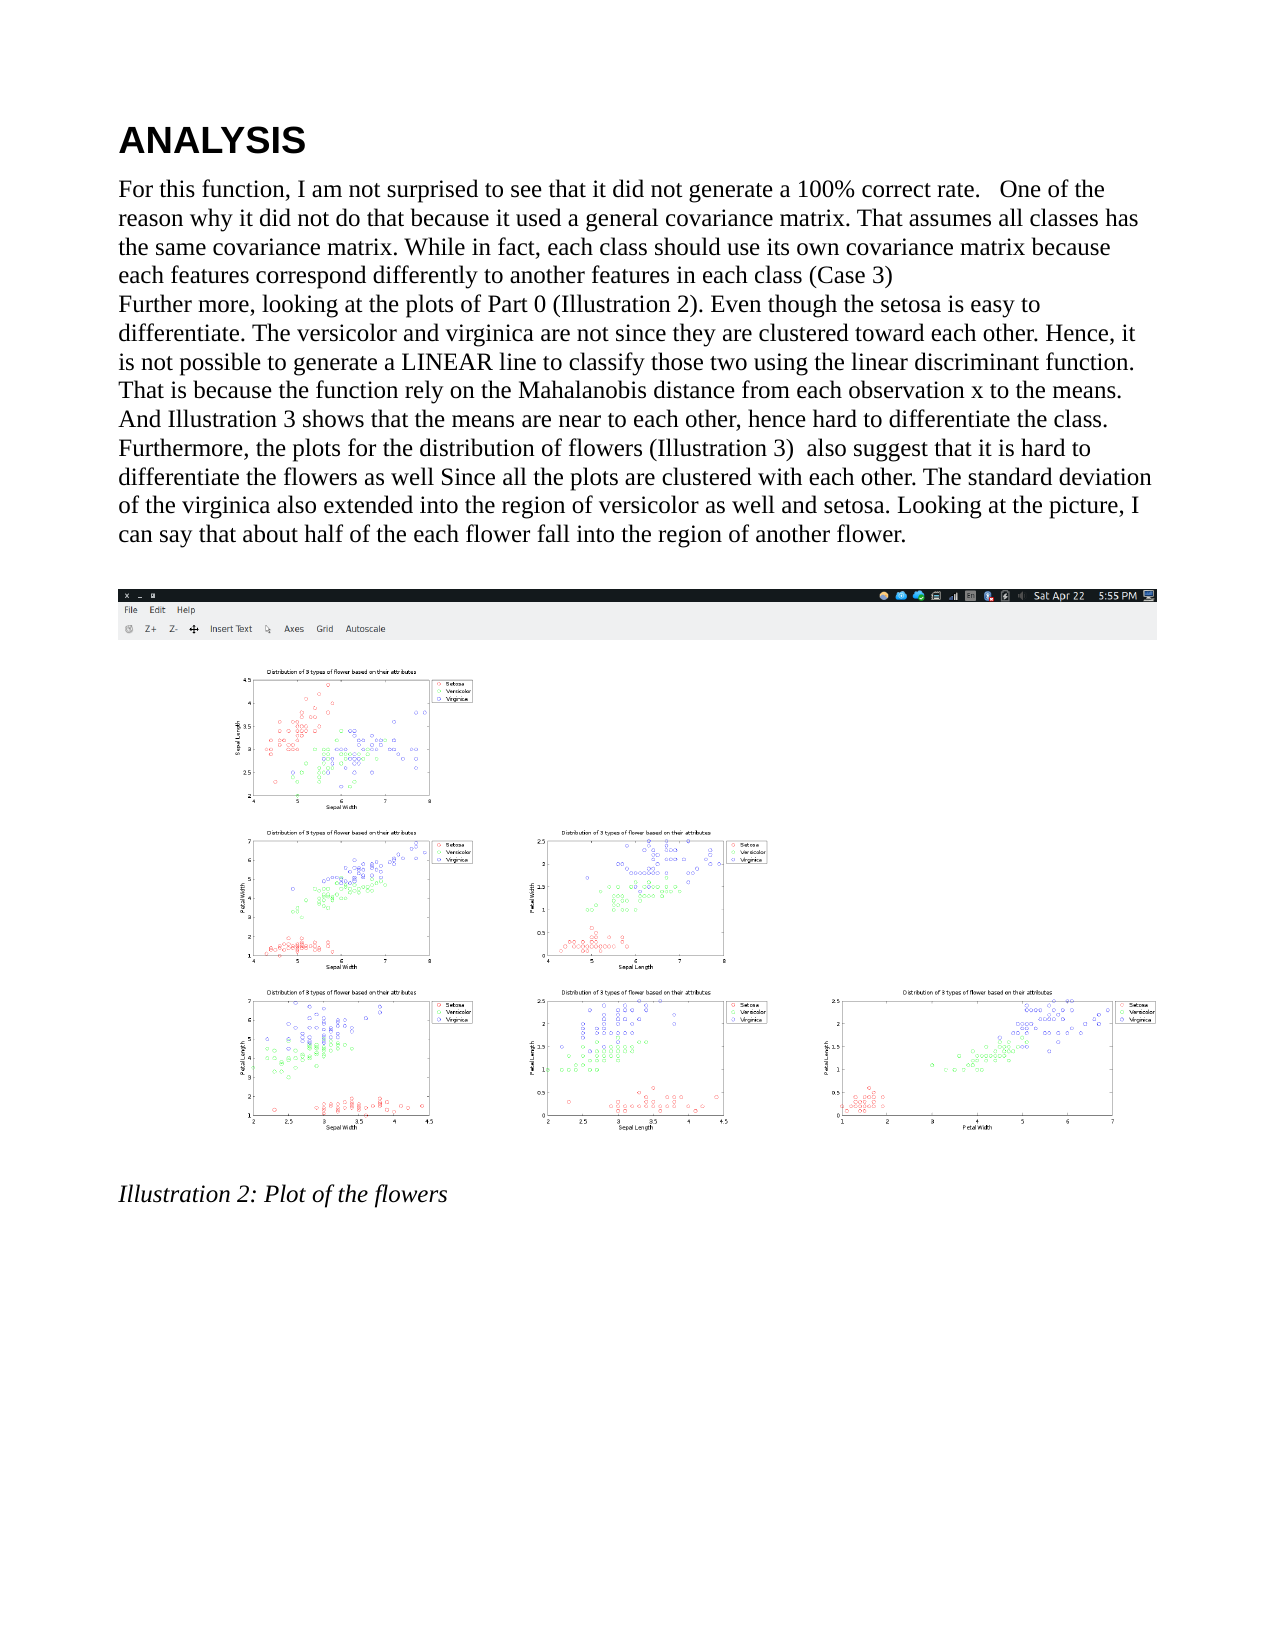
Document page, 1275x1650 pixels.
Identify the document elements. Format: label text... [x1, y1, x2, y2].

picture [118, 589, 1157, 1174]
text Illustration 2: Plot of the flowers [118, 1174, 1157, 1208]
text For this function, I am not surprised to see that it did not generate a 100% correct rate. One of the reason why it did not do that because it used a general covariance matrix. That assumes all classes has the same covariance matrix. While in fact, each class should use its own covariance matrix because each features correspond differently to another features in each class (Case 3) [118, 174, 1157, 289]
text Further more, looking at the plots of Part 0 (Illustration 2). Even though the setosa is easy to differentiate. The versicolor and virginica are not since they are clustered toward each other. Hence, it is not possible to generate a LINEAR line to classify those two using the linear discriminant function. That is because the function rely on the Mahalanobis distance from each observation x to the means. And Illustration 3 shows that the means are near to each other, hence hard to differentiate the class. [118, 289, 1157, 433]
text Furthermore, the plots for the distribution of flowers (Illustration 3) also suggest that it is hard to differentiate the flowers as well Since all the plots are clustered with each other. The standard deviation of the virginica also extended into the region of versicolor as well and setosa. Looking at the picture, I can say that about half of the each flower fall into the region of another flower. [118, 433, 1157, 548]
subtitle ANALYSIS [118, 118, 1157, 162]
